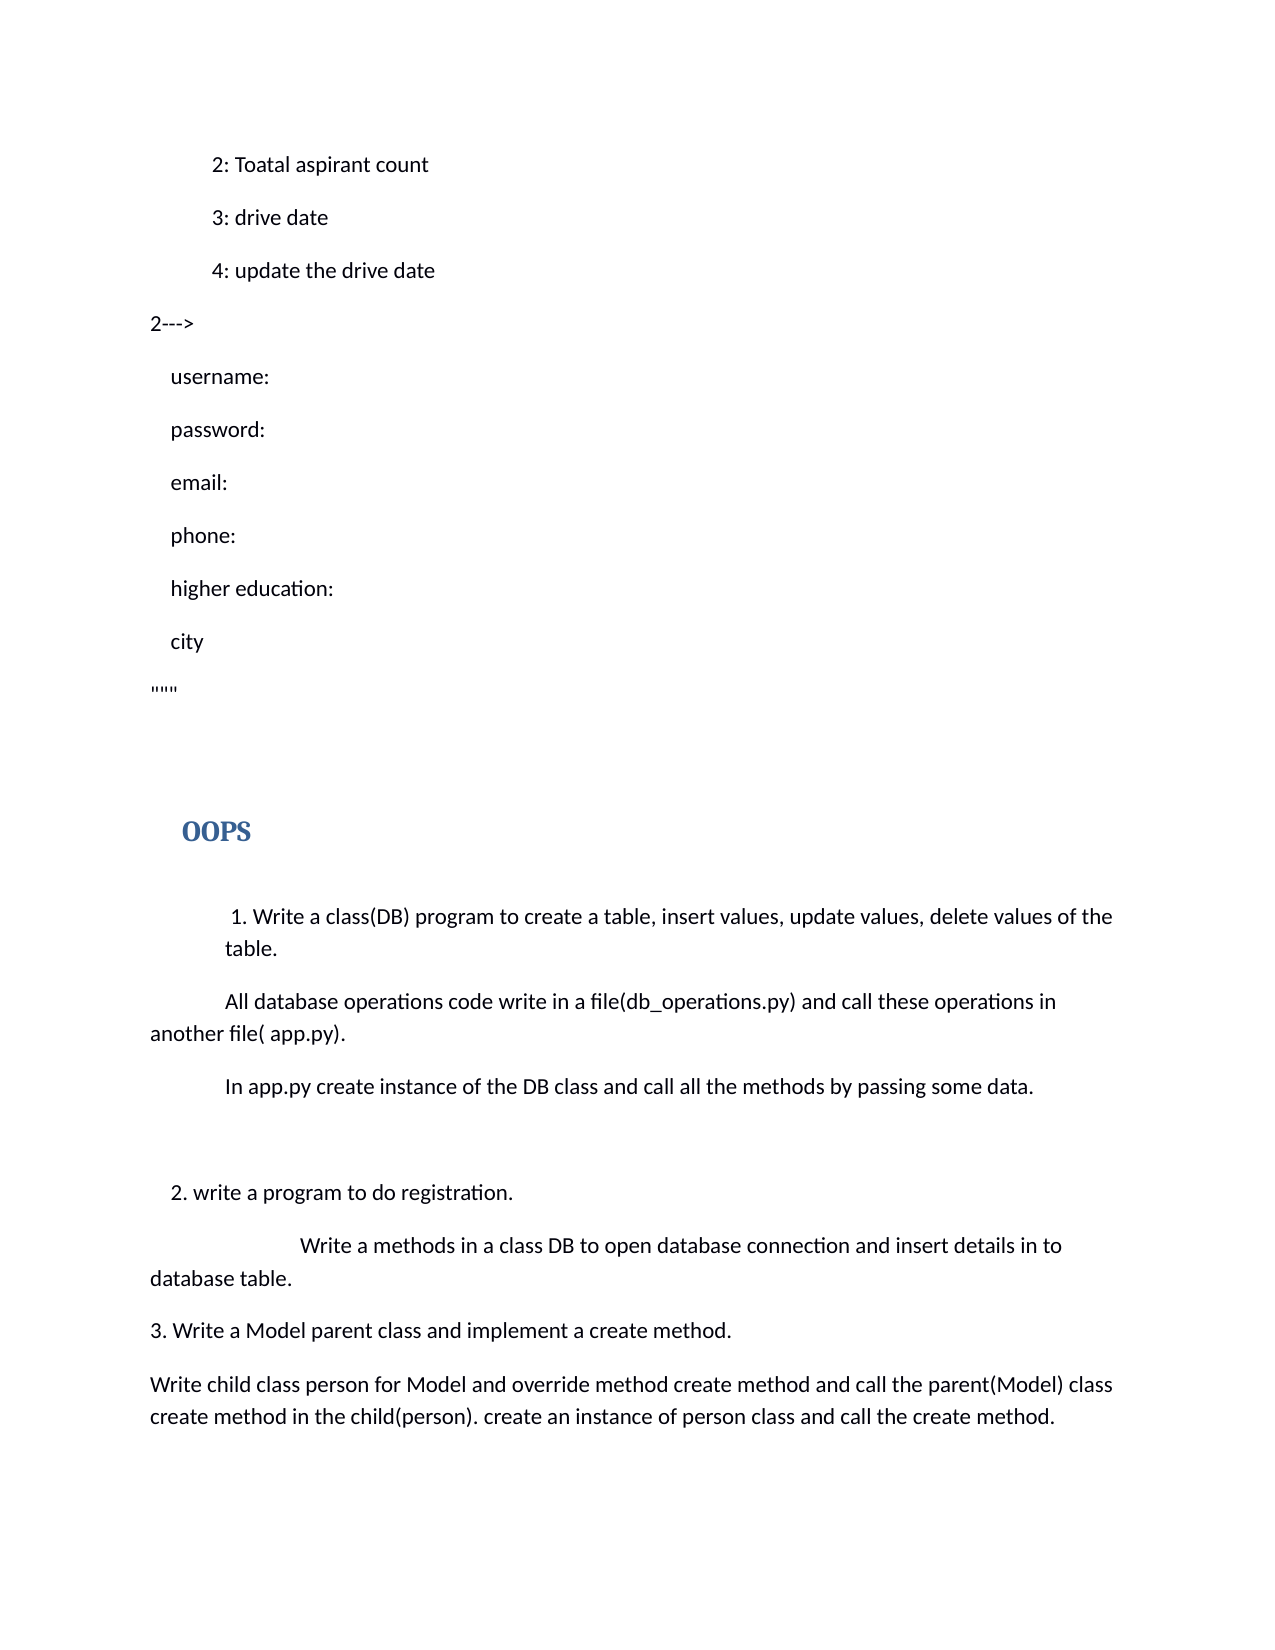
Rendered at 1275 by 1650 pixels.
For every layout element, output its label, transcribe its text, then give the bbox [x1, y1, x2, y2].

text """ [150, 680, 1125, 708]
text password: [150, 415, 1125, 443]
text 2. write a program to do registration. [150, 1178, 1125, 1206]
text Write a methods in a class DB to open database connection and insert details in to database table. [150, 1231, 1125, 1292]
text email: [150, 468, 1125, 496]
text 4: update the drive date [150, 256, 1125, 284]
text In app.py create instance of the DB class and call all the methods by passing some data. [150, 1072, 1125, 1100]
text 3: drive date [150, 203, 1125, 231]
text 2---> [150, 309, 1125, 337]
text 2: Toatal aspirant count [150, 150, 1125, 178]
text city [150, 627, 1125, 655]
list 1. Write a class(DB) program to create a table, insert values, update values, delete values of the table. [225, 902, 1125, 962]
text Write child class person for Model and override method create method and call the parent(Model) class create method in the child(person). create an instance of person class and call the create method. [150, 1370, 1125, 1430]
text username: [150, 362, 1125, 390]
text phone: [150, 521, 1125, 549]
subtitle OOPS [150, 815, 1125, 849]
text higher education: [150, 574, 1125, 602]
text All database operations code write in a file(db_operations.py) and call these operations in another file( app.py). [150, 987, 1125, 1047]
text 3. Write a Model parent class and implement a create method. [150, 1317, 1125, 1345]
